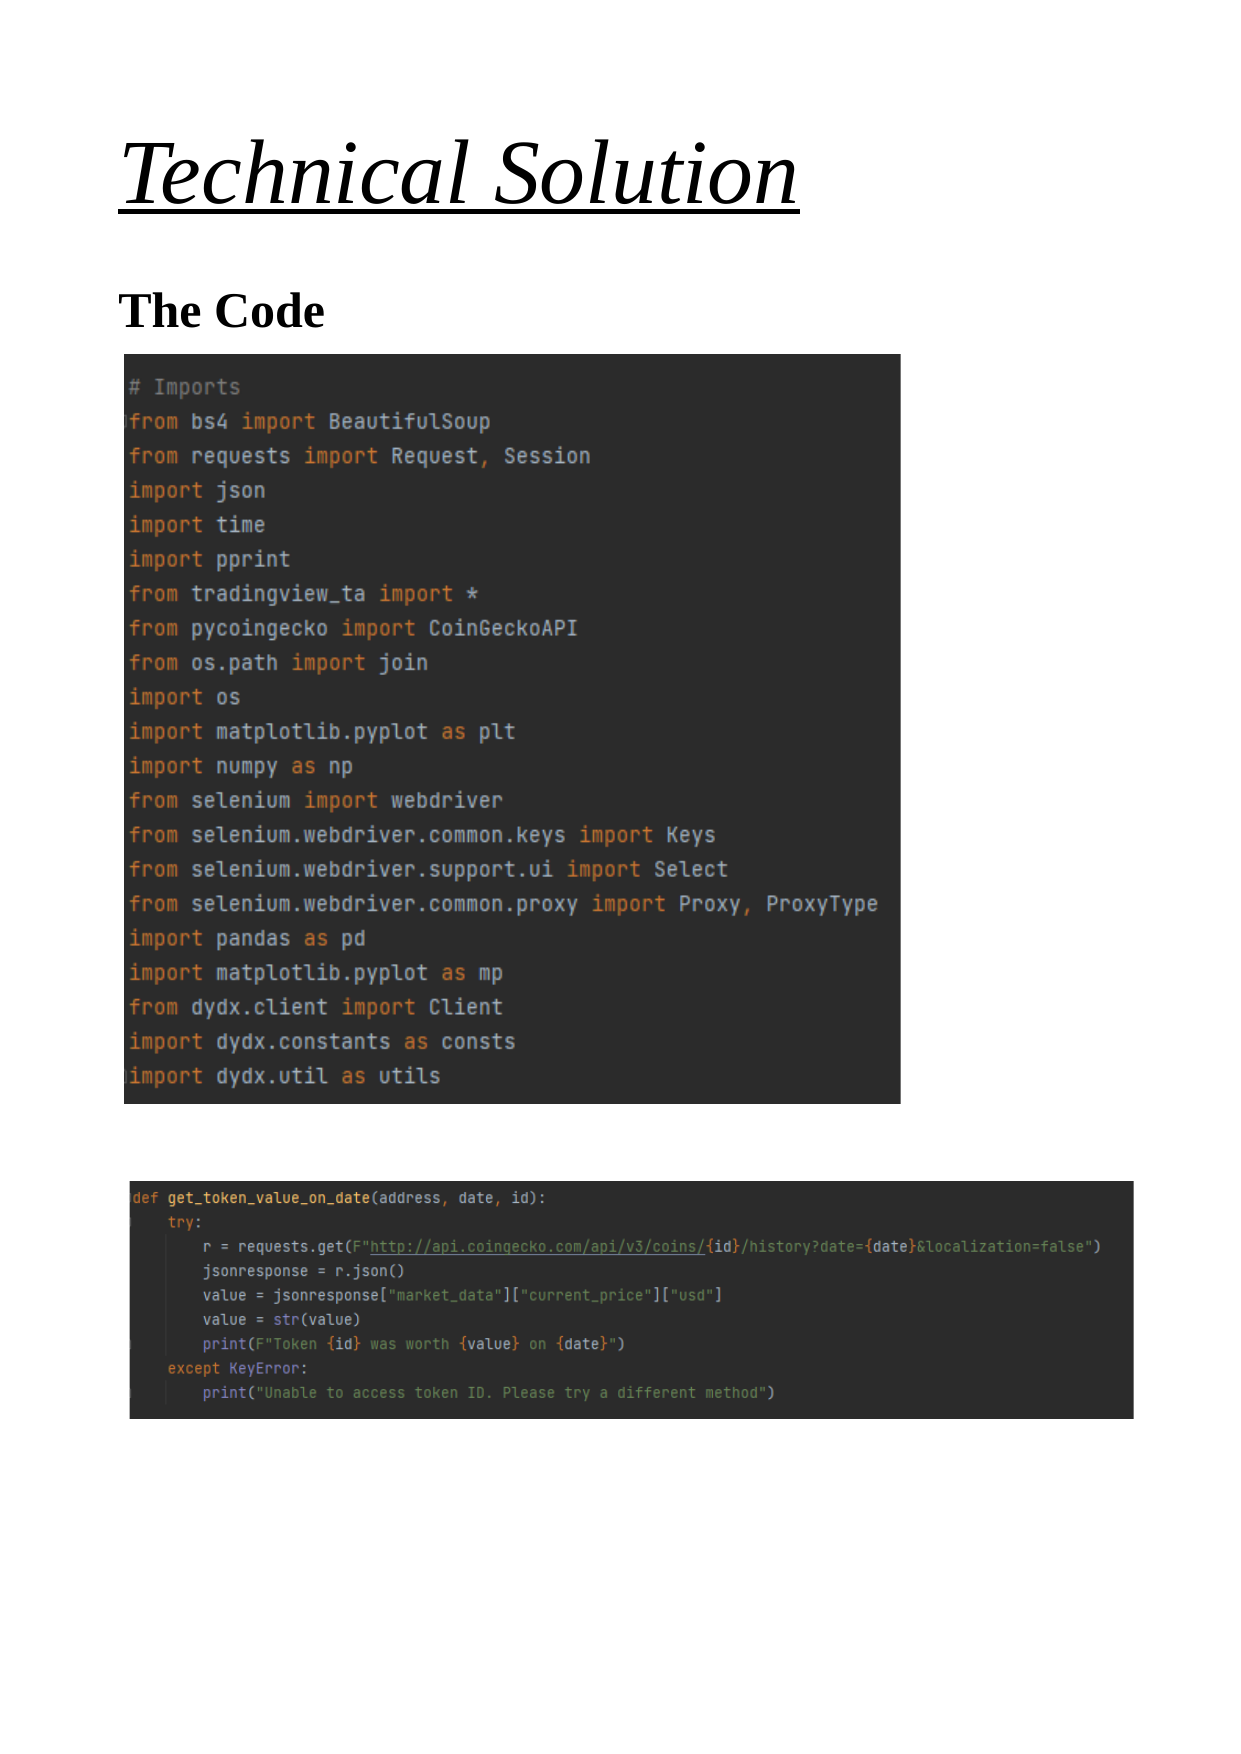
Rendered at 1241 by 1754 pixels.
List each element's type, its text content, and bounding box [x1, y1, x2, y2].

picture [129, 1181, 1134, 1419]
text The Code [118, 281, 1122, 338]
text Technical Solution [118, 118, 1122, 223]
picture [124, 354, 901, 1104]
